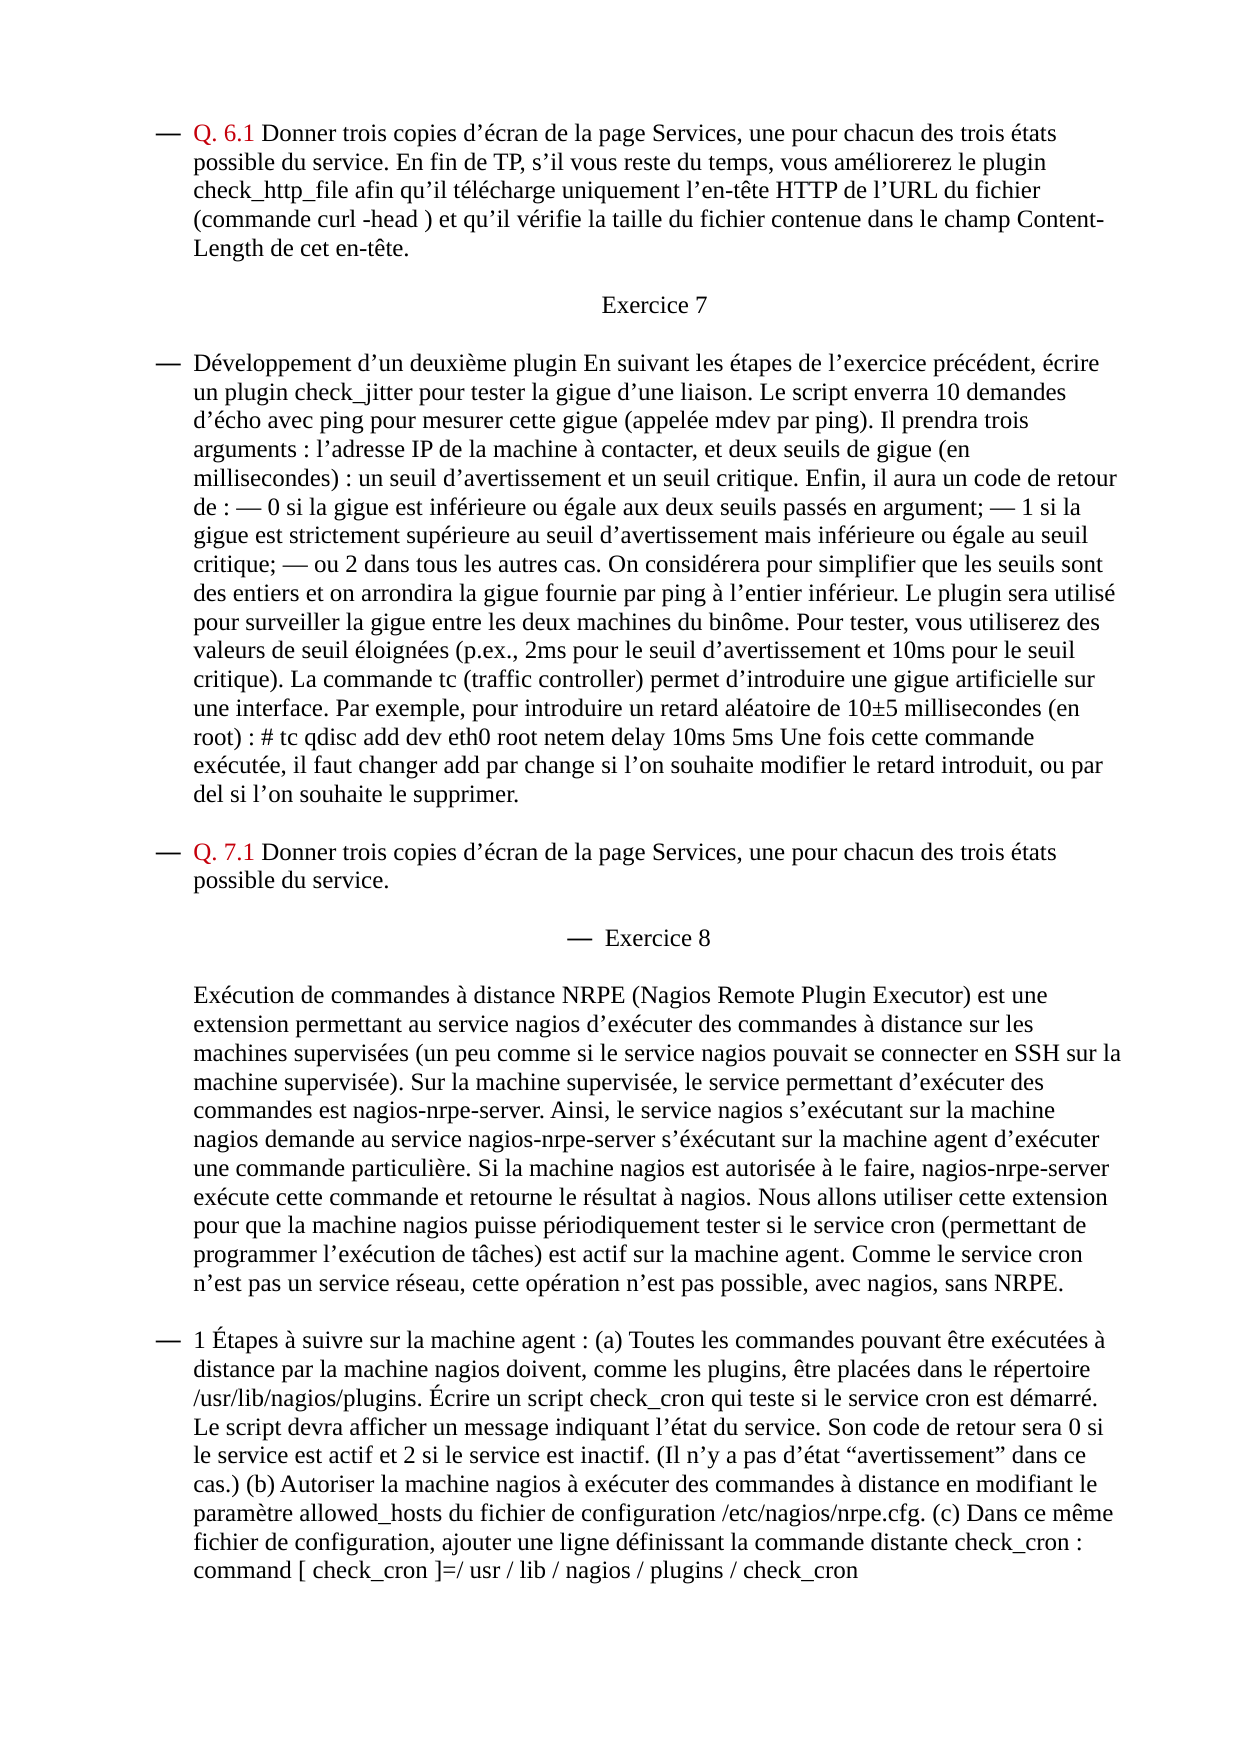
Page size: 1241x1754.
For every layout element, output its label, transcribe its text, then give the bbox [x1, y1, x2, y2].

list Q. 7.1 Donner trois copies d’écran de la page Services, une pour chacun des trois états possible du service. [156, 837, 1122, 894]
list Développement d’un deuxième plugin En suivant les étapes de l’exercice précédent, écrire un plugin check_jitter pour tester la gigue d’une liaison. Le script enverra 10 demandes d’écho avec ping pour mesurer cette gigue (appelée mdev par ping). Il prendra trois arguments : l’adresse IP de la machine à contacter, et deux seuils de gigue (en millisecondes) : un seuil d’avertissement et un seuil critique. Enfin, il aura un code de retour de : — 0 si la gigue est inférieure ou égale aux deux seuils passés en argument; — 1 si la gigue est strictement supérieure au seuil d’avertissement mais inférieure ou égale au seuil critique; — ou 2 dans tous les autres cas. On considérera pour simplifier que les seuils sont des entiers et on arrondira la gigue fournie par ping à l’entier inférieur. Le plugin sera utilisé pour surveiller la gigue entre les deux machines du binôme. Pour tester, vous utiliserez des valeurs de seuil éloignées (p.ex., 2ms pour le seuil d’avertissement et 10ms pour le seuil critique). La commande tc (traffic controller) permet d’introduire une gigue artificielle sur une interface. Par exemple, pour introduire un retard aléatoire de 10±5 millisecondes (en root) : # tc qdisc add dev eth0 root netem delay 10ms 5ms Une fois cette commande exécutée, il faut changer add par change si l’on souhaite modifier le retard introduit, ou par del si l’on souhaite le supprimer. [156, 348, 1122, 808]
list Exercice 8 [156, 923, 1122, 952]
list 1 Étapes à suivre sur la machine agent : (a) Toutes les commandes pouvant être exécutées à distance par la machine nagios doivent, comme les plugins, être placées dans le répertoire /usr/lib/nagios/plugins. Écrire un script check_cron qui teste si le service cron est démarré. Le script devra afficher un message indiquant l’état du service. Son code de retour sera 0 si le service est actif et 2 si le service est inactif. (Il n’y a pas d’état “avertissement” dans ce cas.) (b) Autoriser la machine nagios à exécuter des commandes à distance en modifiant le paramètre allowed_hosts du fichier de configuration /etc/nagios/nrpe.cfg. (c) Dans ce même fichier de configuration, ajouter une ligne définissant la commande distante check_cron : command [ check_cron ]=/ usr / lib / nagios / plugins / check_cron [156, 1326, 1122, 1584]
list Q. 6.1 Donner trois copies d’écran de la page Services, une pour chacun des trois états possible du service. En fin de TP, s’il vous reste du temps, vous améliorerez le plugin check_http_file afin qu’il télécharge uniquement l’en-tête HTTP de l’URL du fichier (commande curl -head ) et qu’il vérifie la taille du fichier contenue dans le champ Content-Length de cet en-tête. [156, 118, 1122, 262]
list Exécution de commandes à distance NRPE (Nagios Remote Plugin Executor) est une extension permettant au service nagios d’exécuter des commandes à distance sur les machines supervisées (un peu comme si le service nagios pouvait se connecter en SSH sur la machine supervisée). Sur la machine supervisée, le service permettant d’exécuter des commandes est nagios-nrpe-server. Ainsi, le service nagios s’exécutant sur la machine nagios demande au service nagios-nrpe-server s’éxécutant sur la machine agent d’exécuter une commande particulière. Si la machine nagios est autorisée à le faire, nagios-nrpe-server exécute cette commande et retourne le résultat à nagios. Nous allons utiliser cette extension pour que la machine nagios puisse périodiquement tester si le service cron (permettant de programmer l’exécution de tâches) est actif sur la machine agent. Comme le service cron n’est pas un service réseau, cette opération n’est pas possible, avec nagios, sans NRPE. [156, 981, 1122, 1297]
list Exercice 7 [156, 291, 1122, 319]
